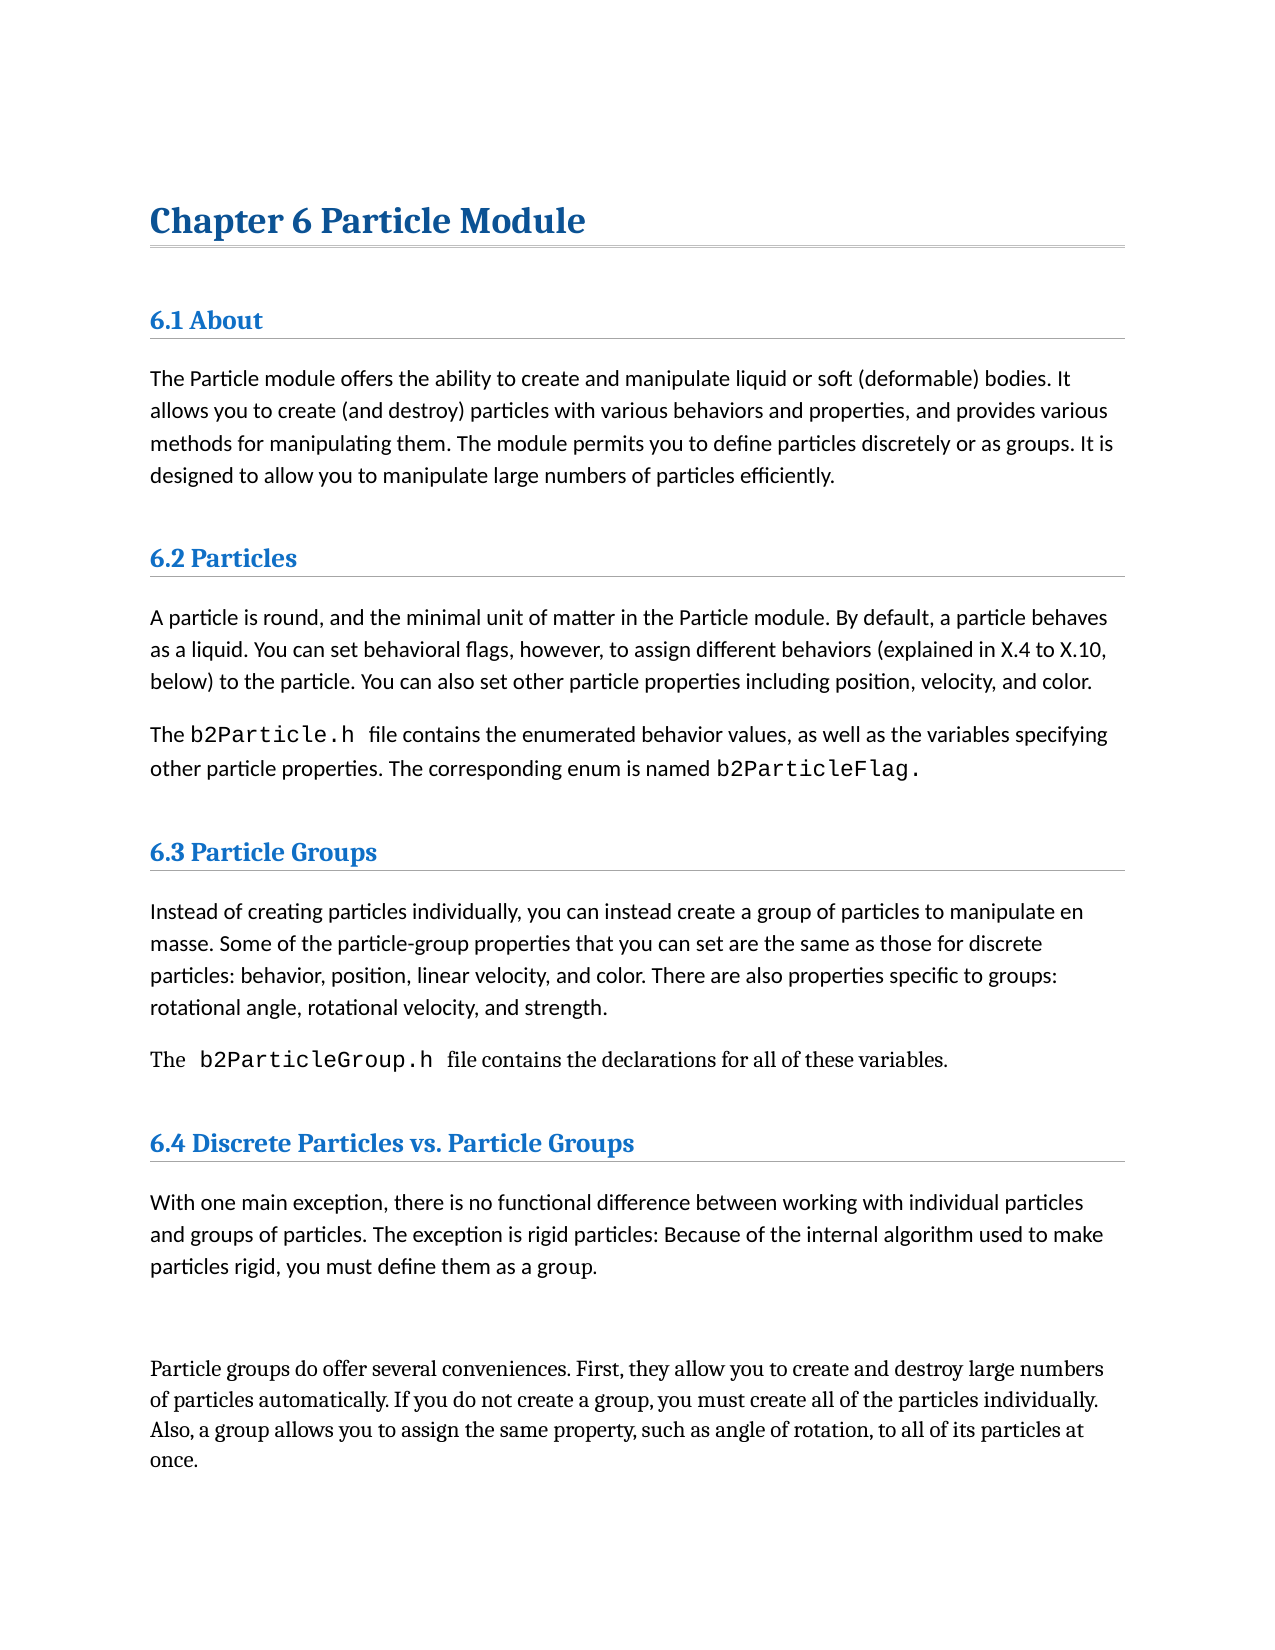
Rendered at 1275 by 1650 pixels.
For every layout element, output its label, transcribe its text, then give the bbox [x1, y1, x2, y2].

text The b2Particle.h file contains the enumerated behavior values, as well as the variables specifying other particle properties. The corresponding enum is named b2ParticleFlag. [150, 720, 1125, 783]
text With one main exception, there is no functional difference between working with individual particles and groups of particles. The exception is rigid particles: Because of the internal algorithm used to make particles rigid, you must define them as a group. [150, 1188, 1125, 1280]
subtitle Discrete Particles vs. Particle Groups [150, 1128, 1125, 1161]
subtitle Particles [150, 543, 1125, 576]
text Instead of creating particles individually, you can instead create a group of particles to manipulate en masse. Some of the particle-group properties that you can set are the same as those for discrete particles: behavior, position, linear velocity, and color. There are also properties specific to groups: rotational angle, rotational velocity, and strength. [150, 897, 1125, 1021]
subtitle Particle Groups [150, 837, 1125, 870]
text A particle is round, and the minimal unit of matter in the Particle module. By default, a particle behaves as a liquid. You can set behavioral flags, however, to assign different behaviors (explained in X.4 to X.10, below) to the particle. You can also set other particle properties including position, velocity, and color. [150, 603, 1125, 695]
text The b2ParticleGroup.h file contains the declarations for all of these variables. [150, 1046, 1125, 1074]
text The Particle module offers the ability to create and manipulate liquid or soft (deformable) bodies. It allows you to create (and destroy) particles with various behaviors and properties, and provides various methods for manipulating them. The module permits you to define particles discretely or as groups. It is designed to allow you to manipulate large numbers of particles efficiently. [150, 364, 1125, 489]
text Particle groups do offer several conveniences. First, they allow you to create and destroy large numbers of particles automatically. If you do not create a group, you must create all of the particles individually. Also, a group allows you to assign the same property, such as angle of rotation, to all of its particles at once. [150, 1356, 1125, 1473]
subtitle Particle Module [150, 200, 1125, 245]
subtitle About [150, 305, 1125, 338]
